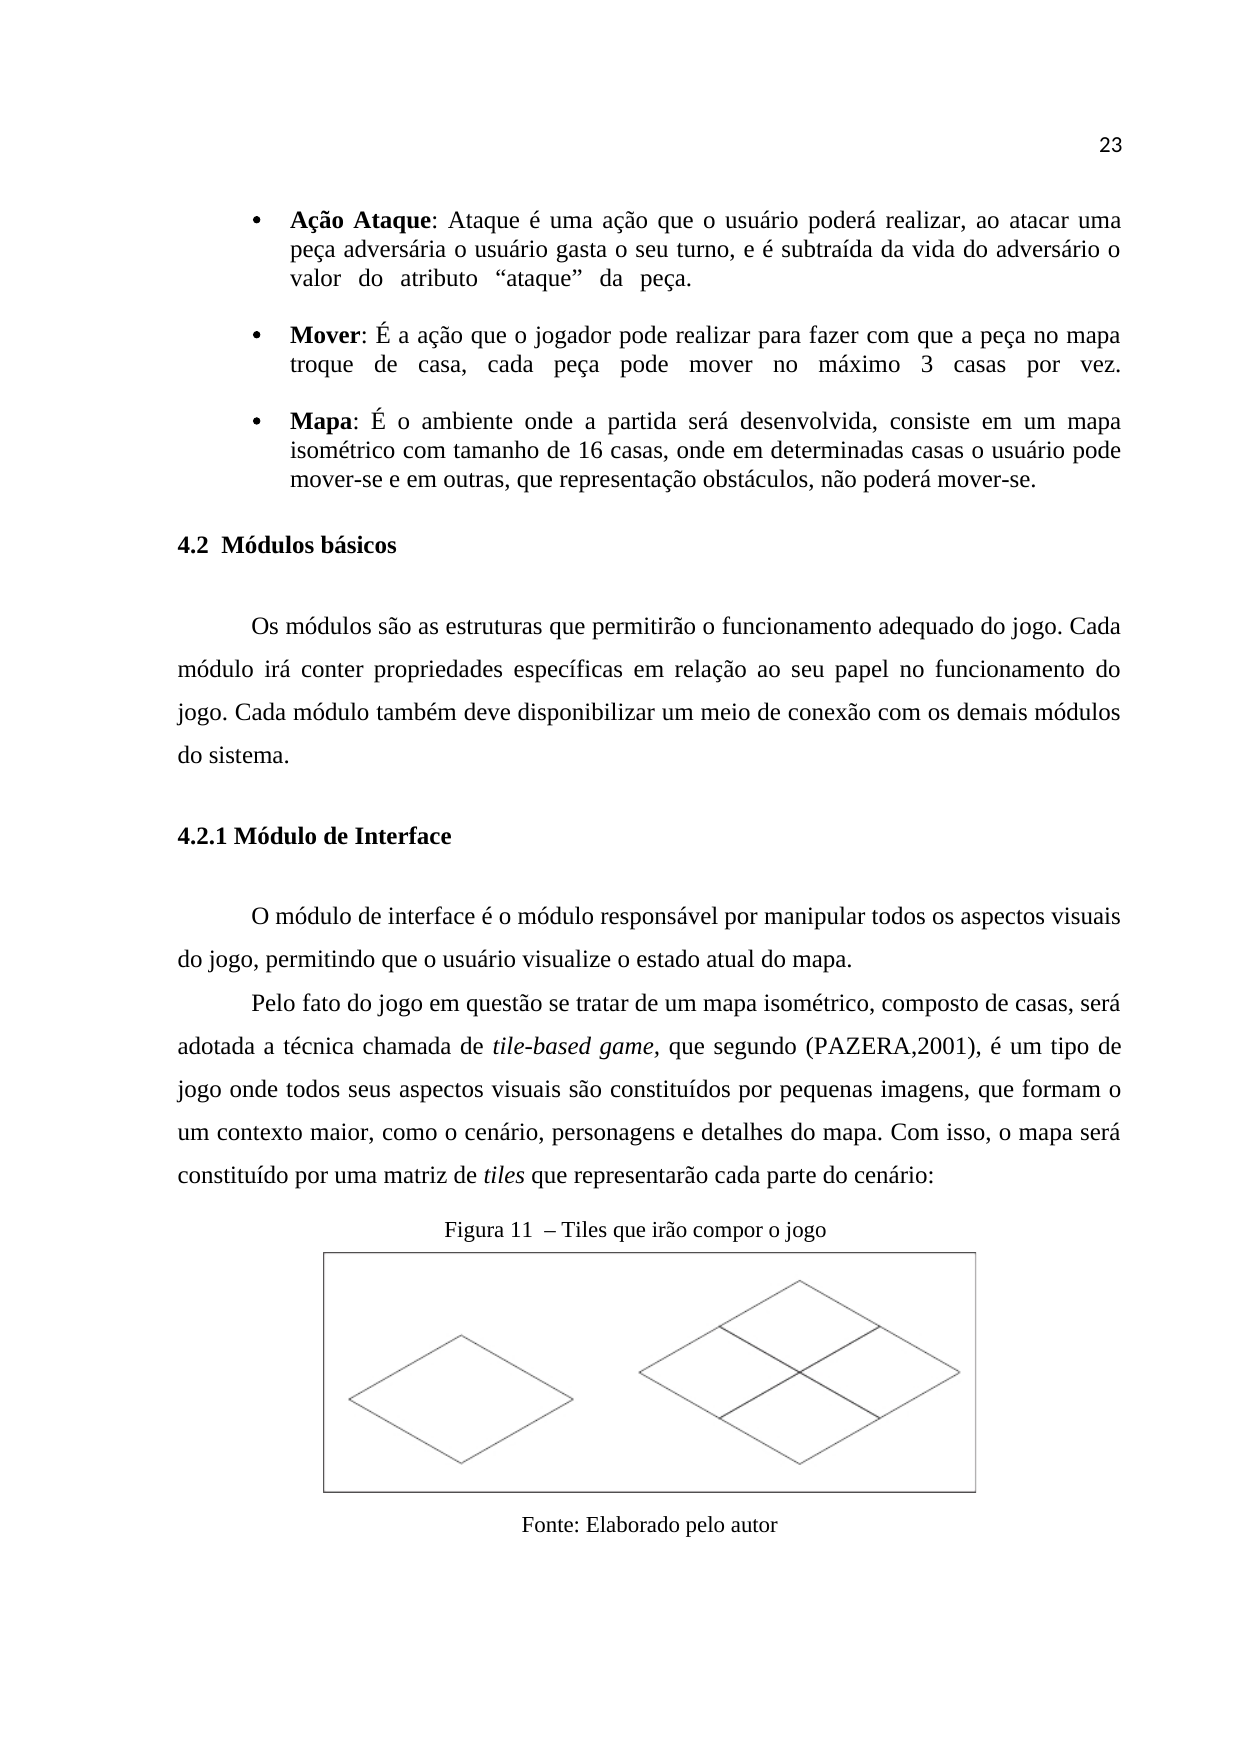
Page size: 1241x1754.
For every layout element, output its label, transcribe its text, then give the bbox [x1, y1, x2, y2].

text Pelo fato do jogo em questão se tratar de um mapa isométrico, composto de casas, será adotada a técnica chamada de tile-based game, que segundo (PAZERA,2001), é um tipo de jogo onde todos seus aspectos visuais são constituídos por pequenas imagens, que formam o um contexto maior, como o cenário, personagens e detalhes do mapa. Com isso, o mapa será constituído por uma matriz de tiles que representarão cada parte do cenário: [177, 988, 1122, 1189]
text O módulo de interface é o módulo responsável por manipular todos os aspectos visuais do jogo, permitindo que o usuário visualize o estado atual do mapa. [177, 901, 1122, 973]
text Os módulos são as estruturas que permitirão o funcionamento adequado do jogo. Cada módulo irá conter propriedades específicas em relação ao seu papel no funcionamento do jogo. Cada módulo também deve disponibilizar um meio de conexão com os demais módulos do sistema. [177, 611, 1122, 769]
picture [323, 1252, 977, 1493]
list Ação Ataque: Ataque é uma ação que o usuário poderá realizar, ao atacar uma peça adversária o usuário gasta o seu turno, e é subtraída da vida do adversário o valor do atributo “ataque” da peça. [252, 205, 1122, 320]
subtitle 4.2.1 Módulo de Interface [177, 821, 1122, 849]
text Fonte: Elaborado pelo autor [177, 1511, 1122, 1537]
list Mover: É a ação que o jogador pode realizar para fazer com que a peça no mapa troque de casa, cada peça pode mover no máximo 3 casas por vez. [252, 320, 1122, 406]
subtitle 4.2 Módulos básicos [177, 530, 1122, 559]
text Figura 11 – Tiles que irão compor o jogo [177, 1216, 1122, 1242]
list Mapa: É o ambiente onde a partida será desenvolvida, consiste em um mapa isométrico com tamanho de 16 casas, onde em determinadas casas o usuário pode mover-se e em outras, que representação obstáculos, não poderá mover-se. [252, 406, 1122, 493]
